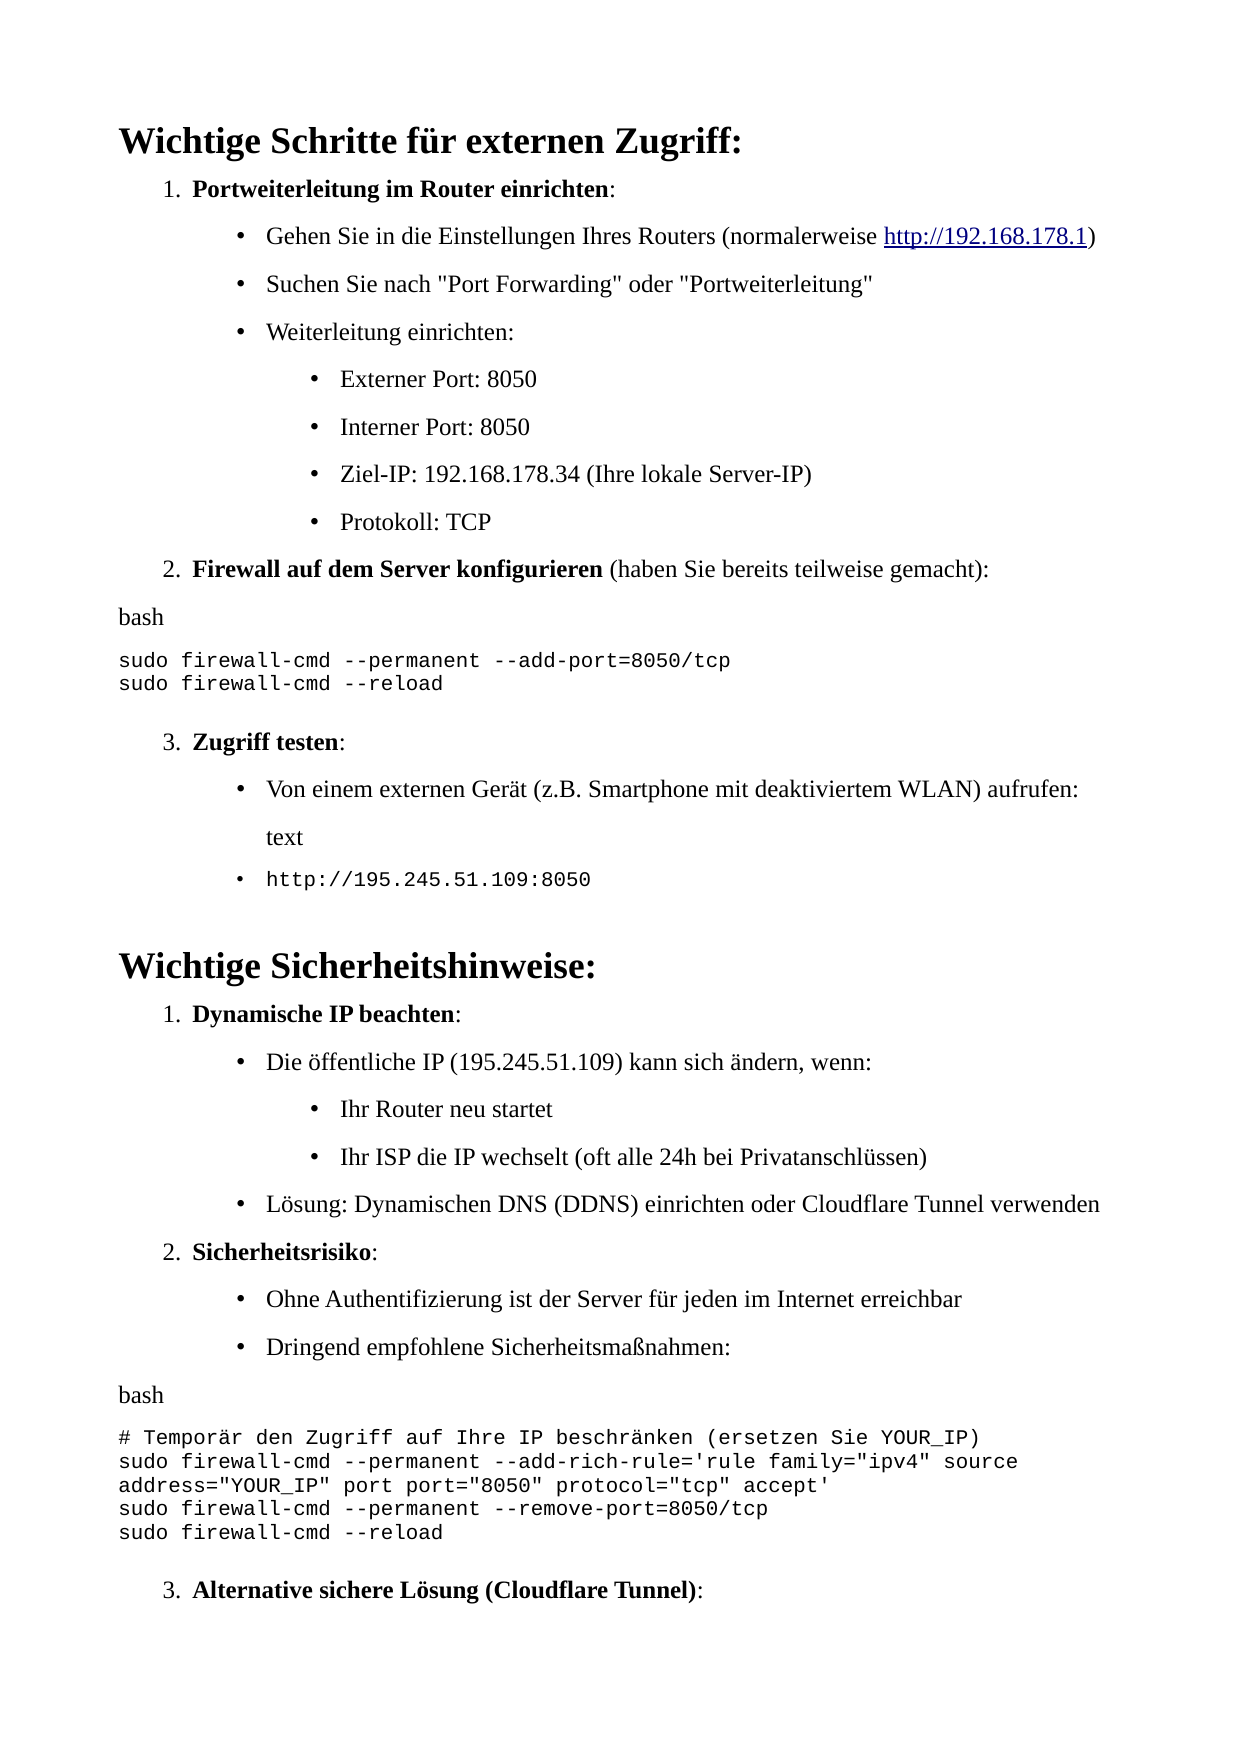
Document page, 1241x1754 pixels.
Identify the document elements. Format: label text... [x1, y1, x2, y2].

list Gehen Sie in die Einstellungen Ihres Routers (normalerweise http://192.168.178.1) [236, 221, 1122, 250]
list Dynamische IP beachten: [162, 999, 1122, 1028]
list Ihr Router neu startet [310, 1094, 1122, 1123]
list Die öffentliche IP (195.245.51.109) kann sich ändern, wenn: [236, 1047, 1122, 1075]
list Portweiterleitung im Router einrichten: [162, 174, 1122, 202]
text bash [118, 1380, 1122, 1408]
list Lösung: Dynamischen DNS (DDNS) einrichten oder Cloudflare Tunnel verwenden [236, 1189, 1122, 1218]
list Interner Port: 8050 [310, 412, 1122, 441]
list http://195.245.51.109:8050 [236, 869, 1122, 893]
list Ziel-IP: 192.168.178.34 (Ihre lokale Server-IP) [310, 459, 1122, 488]
subtitle Wichtige Schritte für externen Zugriff: [118, 118, 1122, 161]
text sudo firewall-cmd --permanent --remove-port=8050/tcp [118, 1498, 1122, 1522]
subtitle Wichtige Sicherheitshinweise: [118, 943, 1122, 986]
list Protokoll: TCP [310, 507, 1122, 536]
list Sicherheitsrisiko: [162, 1237, 1122, 1266]
list Ihr ISP die IP wechselt (oft alle 24h bei Privatanschlüssen) [310, 1142, 1122, 1171]
list Externer Port: 8050 [310, 364, 1122, 393]
list Weiterleitung einrichten: [236, 317, 1122, 345]
list Suchen Sie nach "Port Forwarding" oder "Portweiterleitung" [236, 269, 1122, 298]
text sudo firewall-cmd --permanent --add-port=8050/tcp [118, 650, 1122, 673]
text sudo firewall-cmd --reload [118, 1522, 1122, 1546]
text bash [118, 602, 1122, 631]
list Von einem externen Gerät (z.B. Smartphone mit deaktiviertem WLAN) aufrufen: [236, 774, 1122, 803]
list Firewall auf dem Server konfigurieren (haben Sie bereits teilweise gemacht): [162, 554, 1122, 583]
list Ohne Authentifizierung ist der Server für jeden im Internet erreichbar [236, 1284, 1122, 1313]
text # Temporär den Zugriff auf Ihre IP beschränken (ersetzen Sie YOUR_IP) [118, 1427, 1122, 1451]
text sudo firewall-cmd --reload [118, 673, 1122, 697]
list text [236, 822, 1122, 851]
text sudo firewall-cmd --permanent --add-rich-rule='rule family="ipv4" source address="YOUR_IP" port port="8050" protocol="tcp" accept' [118, 1451, 1122, 1498]
list Dringend empfohlene Sicherheitsmaßnahmen: [236, 1332, 1122, 1361]
list Zugriff testen: [162, 727, 1122, 755]
list Alternative sichere Lösung (Cloudflare Tunnel): [162, 1575, 1122, 1604]
